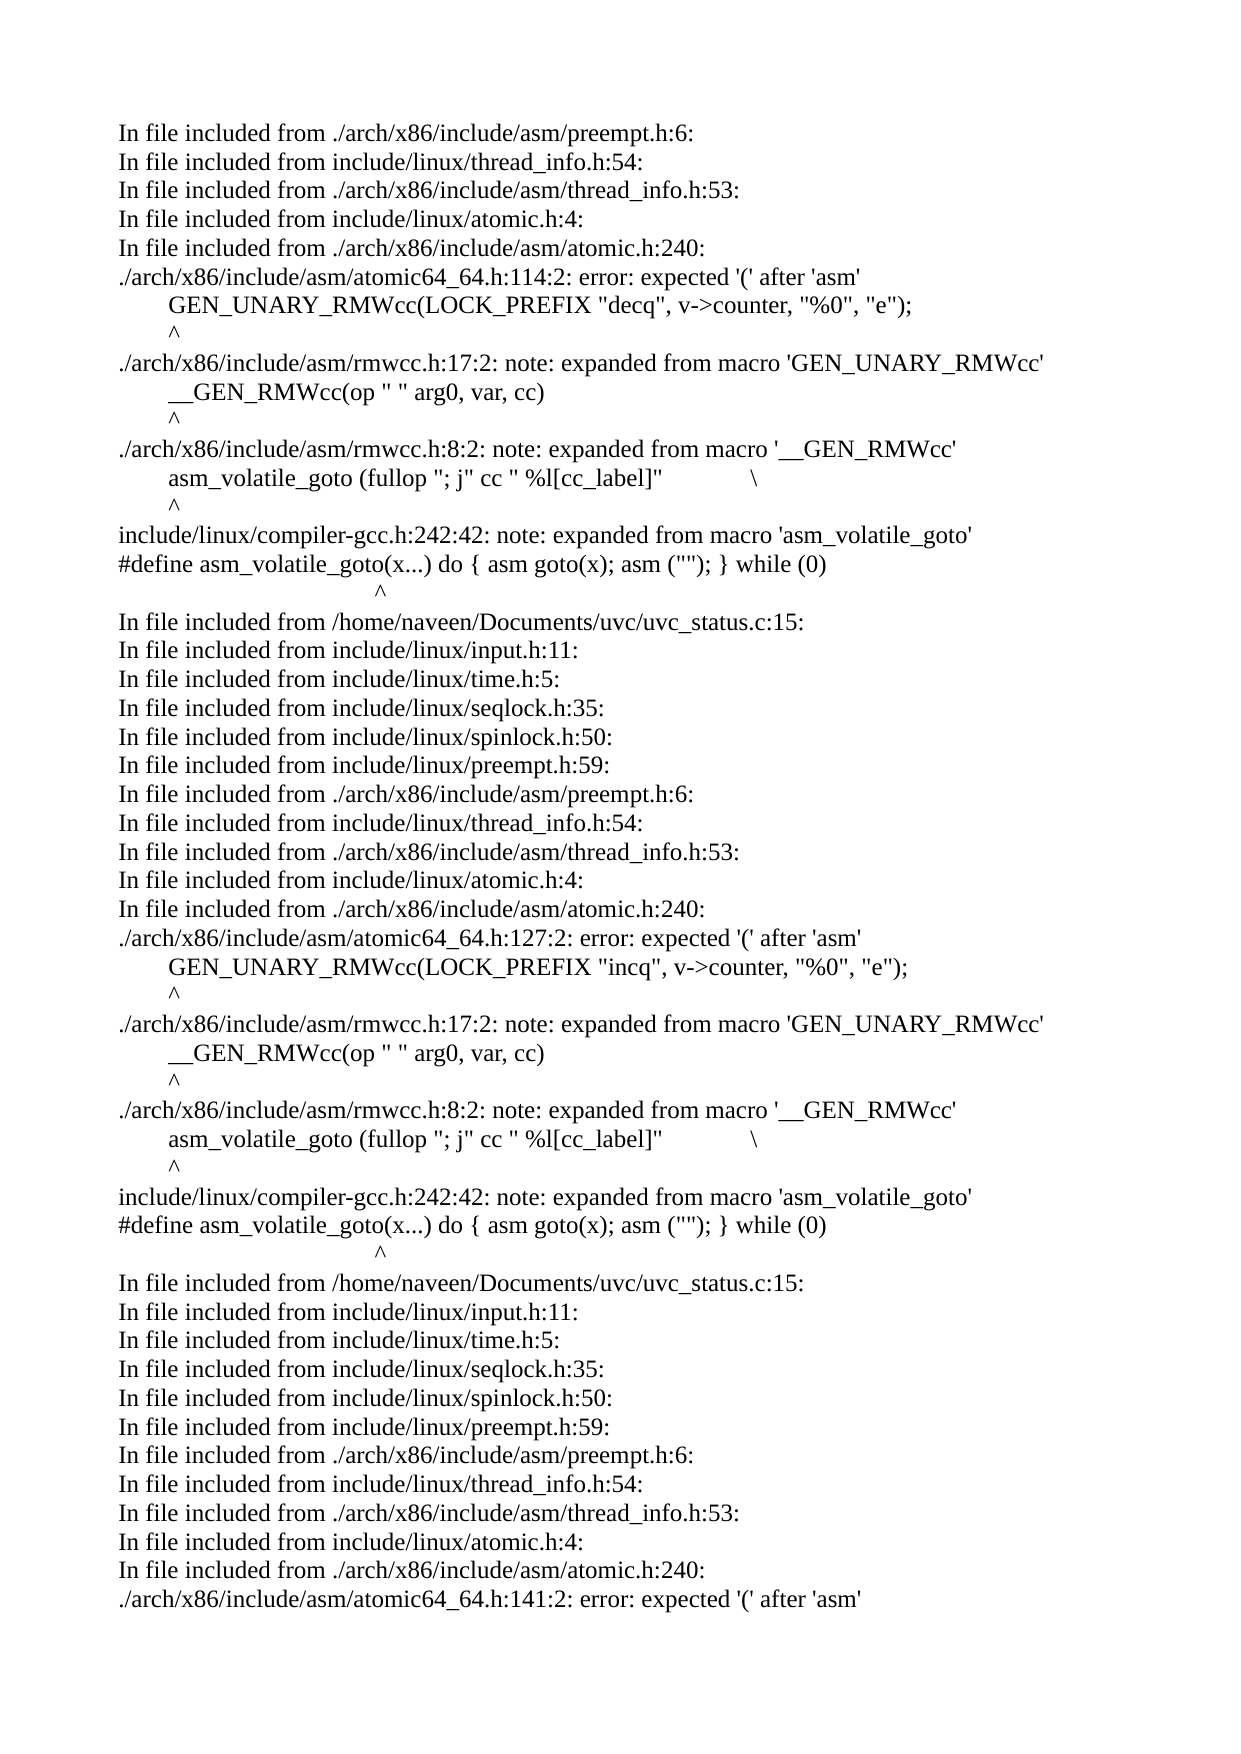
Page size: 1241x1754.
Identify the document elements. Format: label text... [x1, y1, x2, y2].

text __GEN_RMWcc(op " " arg0, var, cc) [118, 1038, 1122, 1067]
text In file included from include/linux/spinlock.h:50: [118, 722, 1122, 751]
text In file included from include/linux/atomic.h:4: [118, 1527, 1122, 1556]
text ./arch/x86/include/asm/rmwcc.h:8:2: note: expanded from macro '__GEN_RMWcc' [118, 1096, 1122, 1124]
text ^ [118, 492, 1122, 521]
text In file included from include/linux/thread_info.h:54: [118, 1469, 1122, 1498]
text __GEN_RMWcc(op " " arg0, var, cc) [118, 377, 1122, 406]
text In file included from /home/naveen/Documents/uvc/uvc_status.c:15: [118, 607, 1122, 636]
text include/linux/compiler-gcc.h:242:42: note: expanded from macro 'asm_volatile_goto' [118, 521, 1122, 549]
text In file included from include/linux/spinlock.h:50: [118, 1383, 1122, 1412]
text In file included from /home/naveen/Documents/uvc/uvc_status.c:15: [118, 1268, 1122, 1297]
text ./arch/x86/include/asm/atomic64_64.h:127:2: error: expected '(' after 'asm' [118, 923, 1122, 952]
text In file included from include/linux/time.h:5: [118, 1326, 1122, 1354]
text In file included from ./arch/x86/include/asm/preempt.h:6: [118, 779, 1122, 808]
text ^ [118, 319, 1122, 348]
text In file included from include/linux/atomic.h:4: [118, 866, 1122, 894]
text asm_volatile_goto (fullop "; j" cc " %l[cc_label]" \ [118, 1124, 1122, 1153]
text #define asm_volatile_goto(x...) do { asm goto(x); asm (""); } while (0) [118, 549, 1122, 578]
text ^ [118, 1153, 1122, 1182]
text In file included from include/linux/thread_info.h:54: [118, 147, 1122, 176]
text GEN_UNARY_RMWcc(LOCK_PREFIX "decq", v->counter, "%0", "e"); [118, 291, 1122, 319]
text ^ [118, 1239, 1122, 1268]
text In file included from ./arch/x86/include/asm/preempt.h:6: [118, 118, 1122, 147]
text ^ [118, 981, 1122, 1009]
text In file included from include/linux/atomic.h:4: [118, 204, 1122, 233]
text ./arch/x86/include/asm/rmwcc.h:8:2: note: expanded from macro '__GEN_RMWcc' [118, 434, 1122, 463]
text ./arch/x86/include/asm/atomic64_64.h:114:2: error: expected '(' after 'asm' [118, 262, 1122, 291]
text In file included from include/linux/input.h:11: [118, 636, 1122, 664]
text In file included from include/linux/preempt.h:59: [118, 751, 1122, 779]
text In file included from ./arch/x86/include/asm/thread_info.h:53: [118, 837, 1122, 866]
text In file included from include/linux/time.h:5: [118, 664, 1122, 693]
text In file included from include/linux/seqlock.h:35: [118, 693, 1122, 722]
text #define asm_volatile_goto(x...) do { asm goto(x); asm (""); } while (0) [118, 1211, 1122, 1239]
text In file included from ./arch/x86/include/asm/preempt.h:6: [118, 1441, 1122, 1469]
text asm_volatile_goto (fullop "; j" cc " %l[cc_label]" \ [118, 463, 1122, 492]
text In file included from ./arch/x86/include/asm/thread_info.h:53: [118, 1498, 1122, 1527]
text In file included from include/linux/input.h:11: [118, 1297, 1122, 1326]
text GEN_UNARY_RMWcc(LOCK_PREFIX "incq", v->counter, "%0", "e"); [118, 952, 1122, 981]
text In file included from ./arch/x86/include/asm/atomic.h:240: [118, 233, 1122, 262]
text ^ [118, 1067, 1122, 1096]
text ./arch/x86/include/asm/rmwcc.h:17:2: note: expanded from macro 'GEN_UNARY_RMWcc' [118, 1009, 1122, 1038]
text In file included from include/linux/preempt.h:59: [118, 1412, 1122, 1441]
text ./arch/x86/include/asm/atomic64_64.h:141:2: error: expected '(' after 'asm' [118, 1584, 1122, 1613]
text In file included from ./arch/x86/include/asm/atomic.h:240: [118, 894, 1122, 923]
text ^ [118, 406, 1122, 434]
text In file included from ./arch/x86/include/asm/thread_info.h:53: [118, 176, 1122, 204]
text ./arch/x86/include/asm/rmwcc.h:17:2: note: expanded from macro 'GEN_UNARY_RMWcc' [118, 348, 1122, 377]
text In file included from include/linux/thread_info.h:54: [118, 808, 1122, 837]
text In file included from ./arch/x86/include/asm/atomic.h:240: [118, 1556, 1122, 1584]
text ^ [118, 578, 1122, 607]
text include/linux/compiler-gcc.h:242:42: note: expanded from macro 'asm_volatile_goto' [118, 1182, 1122, 1211]
text In file included from include/linux/seqlock.h:35: [118, 1354, 1122, 1383]
